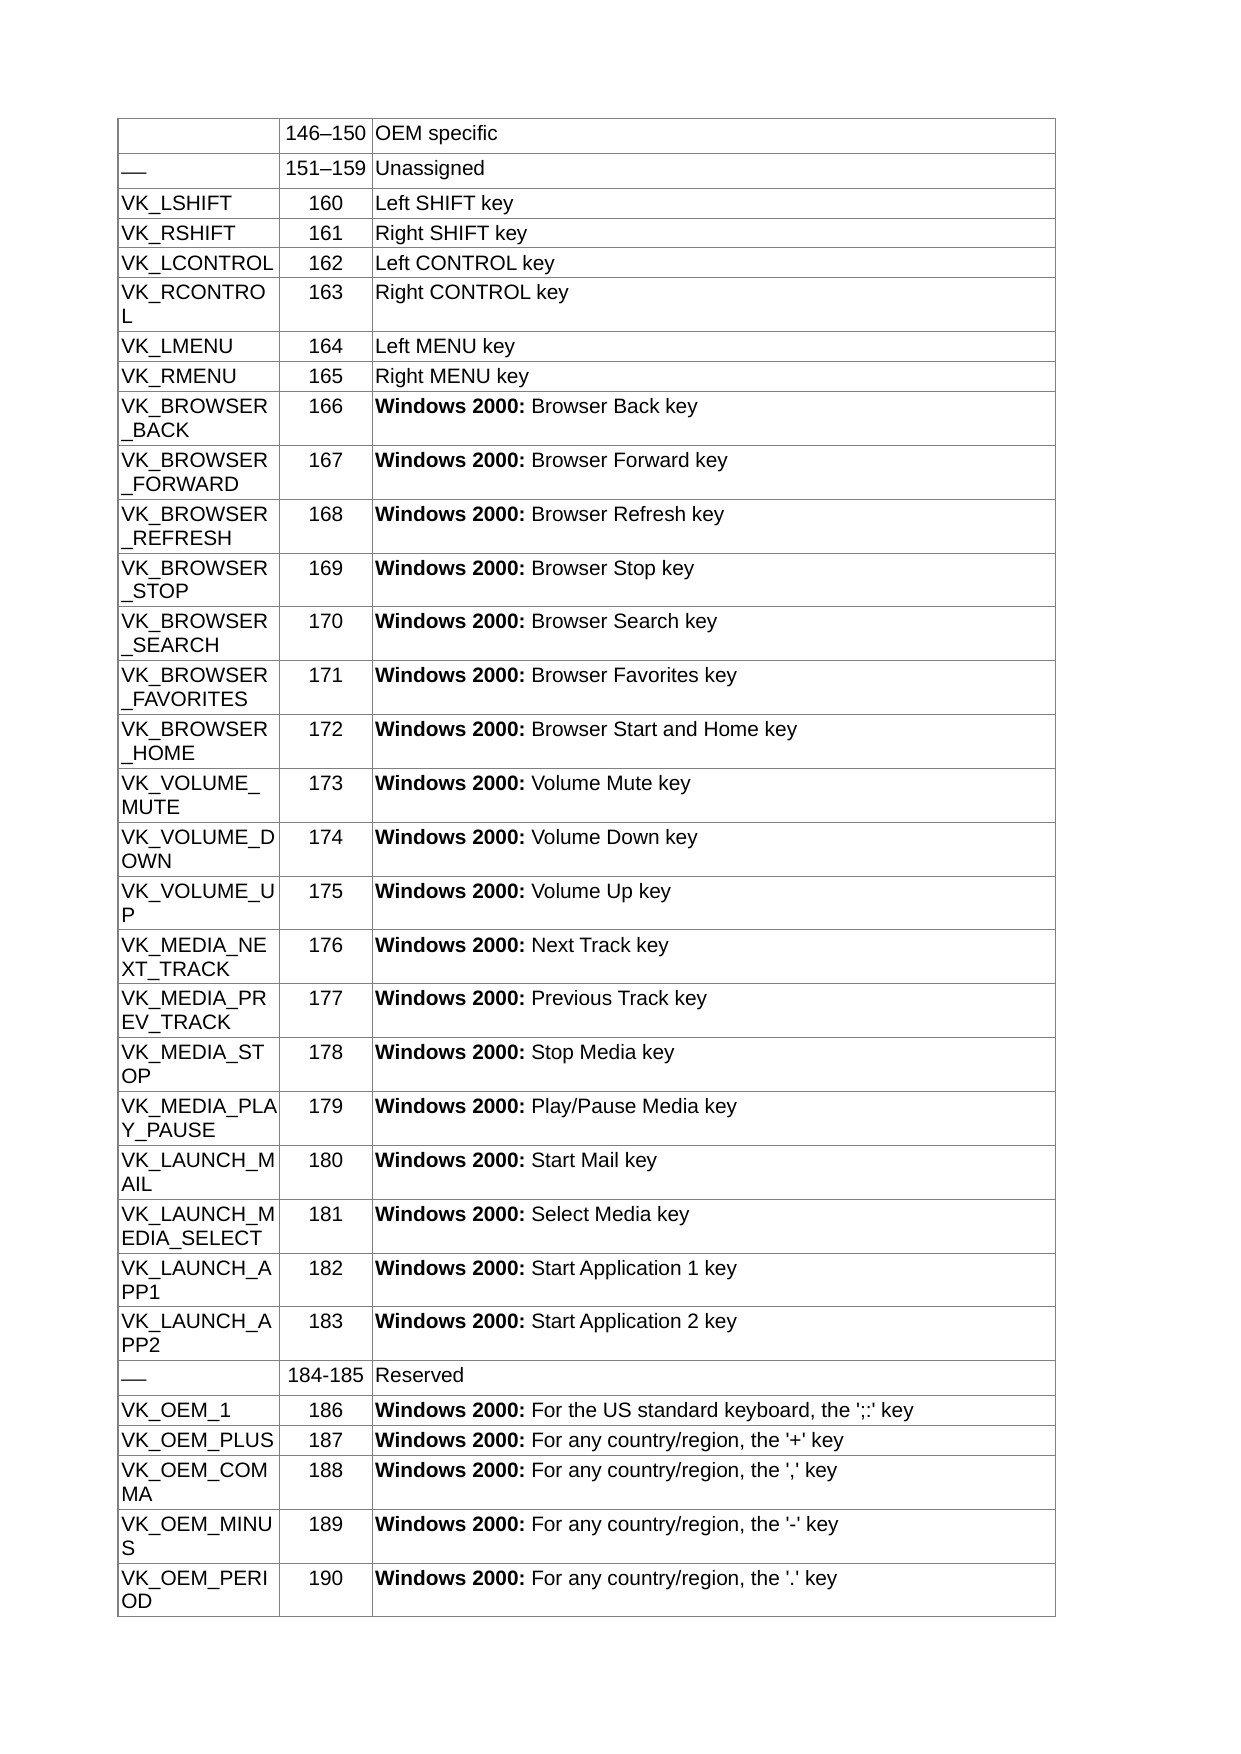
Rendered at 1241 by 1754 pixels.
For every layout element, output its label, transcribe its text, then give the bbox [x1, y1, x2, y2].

table_cell Windows 2000: Browser Forward key [373, 446, 1055, 498]
table_cell Windows 2000: Volume Down key [373, 823, 1055, 876]
table_cell VK_BROWSER_STOP [119, 554, 279, 606]
table_cell Windows 2000: For any country/region, the '.' key [373, 1564, 1055, 1616]
table_cell Windows 2000: Browser Back key [373, 392, 1055, 445]
table_cell 176 [280, 930, 372, 983]
table_cell VK_LAUNCH_APP1 [119, 1254, 279, 1306]
table_cell Windows 2000: Stop Media key [373, 1038, 1055, 1091]
table_cell 180 [280, 1146, 372, 1199]
table_cell VK_VOLUME_UP [119, 877, 279, 929]
table_cell VK_OEM_MINUS [119, 1510, 279, 1562]
table_cell Windows 2000: Play/Pause Media key [373, 1092, 1055, 1145]
table_cell VK_BROWSER_HOME [119, 715, 279, 768]
table_cell Windows 2000: Browser Start and Home key [373, 715, 1055, 768]
table_cell VK_LAUNCH_APP2 [119, 1307, 279, 1360]
table_cell [119, 119, 279, 153]
table_cell Reserved [373, 1361, 1055, 1395]
table_cell VK_LAUNCH_MAIL [119, 1146, 279, 1199]
table_cell 181 [280, 1200, 372, 1252]
table_cell Windows 2000: For any country/region, the '+' key [373, 1426, 1055, 1455]
table_cell VK_BROWSER_REFRESH [119, 500, 279, 552]
table_cell Right CONTROL key [373, 278, 1055, 331]
table_cell 165 [280, 362, 372, 391]
table_cell VK_MEDIA_NEXT_TRACK [119, 930, 279, 983]
table_cell VK_OEM_PERIOD [119, 1564, 279, 1616]
table_cell Windows 2000: For the US standard keyboard, the ';:' key [373, 1396, 1055, 1425]
table_cell 184-185 [280, 1361, 372, 1395]
table_cell 190 [280, 1564, 372, 1616]
table_cell VK_LCONTROL [119, 248, 279, 277]
table_cell 187 [280, 1426, 372, 1455]
table_cell 160 [280, 189, 372, 217]
table_cell 162 [280, 248, 372, 277]
table_cell VK_MEDIA_PLAY_PAUSE [119, 1092, 279, 1145]
table_cell 166 [280, 392, 372, 445]
table_cell 188 [280, 1456, 372, 1508]
table_cell 167 [280, 446, 372, 498]
table_cell VK_LMENU [119, 332, 279, 361]
table_cell 169 [280, 554, 372, 606]
table_cell VK_RMENU [119, 362, 279, 391]
table_cell VK_MEDIA_PREV_TRACK [119, 984, 279, 1037]
table_cell VK_RSHIFT [119, 219, 279, 247]
table_cell 172 [280, 715, 372, 768]
table_cell 164 [280, 332, 372, 361]
table_cell Windows 2000: Browser Refresh key [373, 500, 1055, 552]
table_cell Right SHIFT key [373, 219, 1055, 247]
table_cell Windows 2000: For any country/region, the '-' key [373, 1510, 1055, 1562]
table_cell — [119, 154, 279, 187]
table_cell Left SHIFT key [373, 189, 1055, 217]
table_cell Left MENU key [373, 332, 1055, 361]
table_cell Windows 2000: Browser Search key [373, 607, 1055, 660]
table_cell OEM specific [373, 119, 1055, 153]
table_cell VK_MEDIA_STOP [119, 1038, 279, 1091]
table_cell VK_RCONTROL [119, 278, 279, 331]
table_cell Windows 2000: Previous Track key [373, 984, 1055, 1037]
table_cell 177 [280, 984, 372, 1037]
table_cell 175 [280, 877, 372, 929]
table_cell Windows 2000: Select Media key [373, 1200, 1055, 1252]
table_cell VK_VOLUME_DOWN [119, 823, 279, 876]
table_cell 161 [280, 219, 372, 247]
table_cell Windows 2000: Start Application 1 key [373, 1254, 1055, 1306]
table_cell 174 [280, 823, 372, 876]
table_cell 151–159 [280, 154, 372, 187]
table_cell 170 [280, 607, 372, 660]
table_cell 186 [280, 1396, 372, 1425]
table_cell VK_BROWSER_FAVORITES [119, 661, 279, 714]
table_cell 178 [280, 1038, 372, 1091]
table_cell VK_LAUNCH_MEDIA_SELECT [119, 1200, 279, 1252]
table_cell 179 [280, 1092, 372, 1145]
table_cell Right MENU key [373, 362, 1055, 391]
table_cell VK_BROWSER_SEARCH [119, 607, 279, 660]
table_cell 168 [280, 500, 372, 552]
table_cell Windows 2000: Start Application 2 key [373, 1307, 1055, 1360]
table_cell VK_LSHIFT [119, 189, 279, 217]
table_cell Windows 2000: Volume Mute key [373, 769, 1055, 822]
table_cell 173 [280, 769, 372, 822]
table_cell Windows 2000: For any country/region, the ',' key [373, 1456, 1055, 1508]
table_cell VK_BROWSER_FORWARD [119, 446, 279, 498]
table_cell 146–150 [280, 119, 372, 153]
table_cell VK_VOLUME_MUTE [119, 769, 279, 822]
table_cell Windows 2000: Browser Favorites key [373, 661, 1055, 714]
table_cell 189 [280, 1510, 372, 1562]
table_cell Windows 2000: Browser Stop key [373, 554, 1055, 606]
table_cell Windows 2000: Next Track key [373, 930, 1055, 983]
table_cell VK_BROWSER_BACK [119, 392, 279, 445]
table_cell — [119, 1361, 279, 1395]
table_cell 182 [280, 1254, 372, 1306]
table_cell VK_OEM_PLUS [119, 1426, 279, 1455]
table_cell 163 [280, 278, 372, 331]
table_cell Windows 2000: Start Mail key [373, 1146, 1055, 1199]
table_cell 183 [280, 1307, 372, 1360]
table_cell 171 [280, 661, 372, 714]
table_cell Unassigned [373, 154, 1055, 187]
table_cell VK_OEM_COMMA [119, 1456, 279, 1508]
table_cell Windows 2000: Volume Up key [373, 877, 1055, 929]
table_cell Left CONTROL key [373, 248, 1055, 277]
table_cell VK_OEM_1 [119, 1396, 279, 1425]
